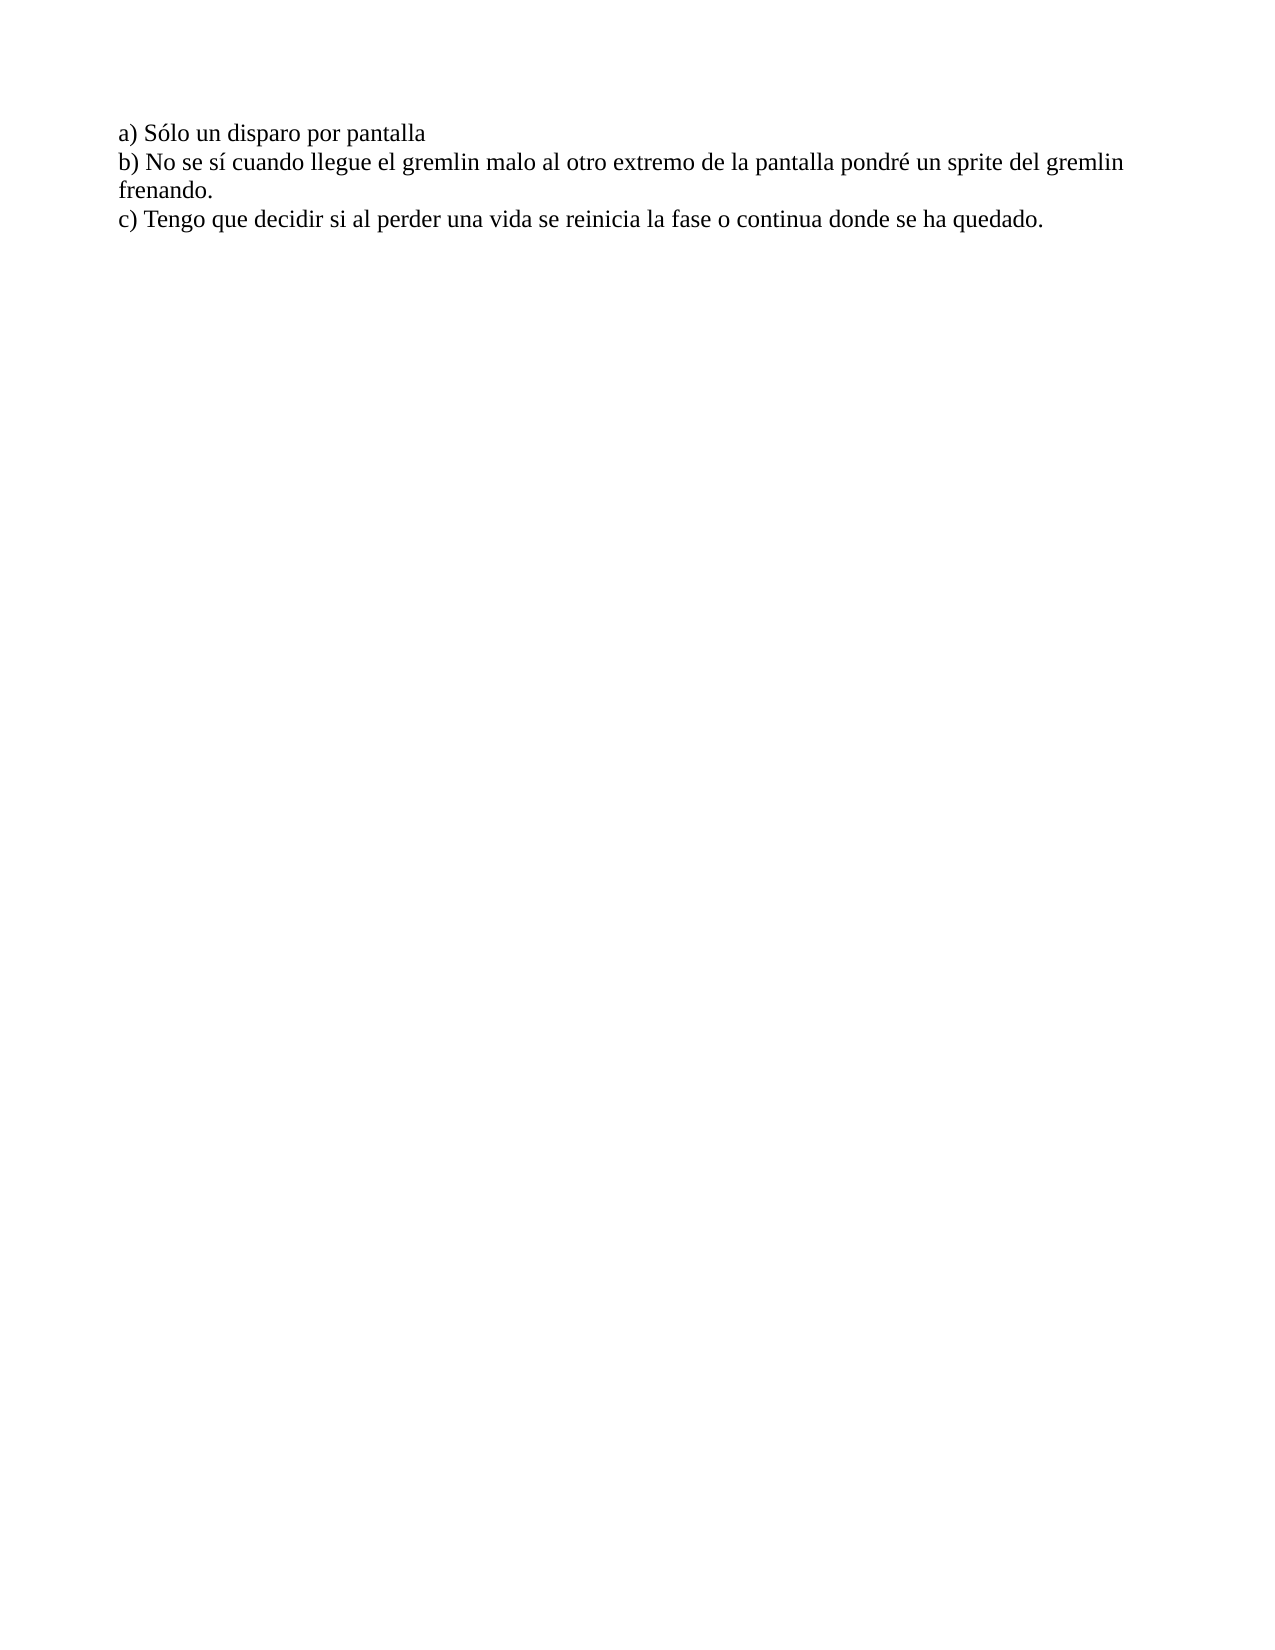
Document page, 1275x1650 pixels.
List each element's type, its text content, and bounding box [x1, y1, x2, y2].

text c) Tengo que decidir si al perder una vida se reinicia la fase o continua donde se ha quedado. [118, 204, 1157, 233]
text b) No se sí cuando llegue el gremlin malo al otro extremo de la pantalla pondré un sprite del gremlin frenando. [118, 147, 1157, 204]
text a) Sólo un disparo por pantalla [118, 118, 1157, 147]
